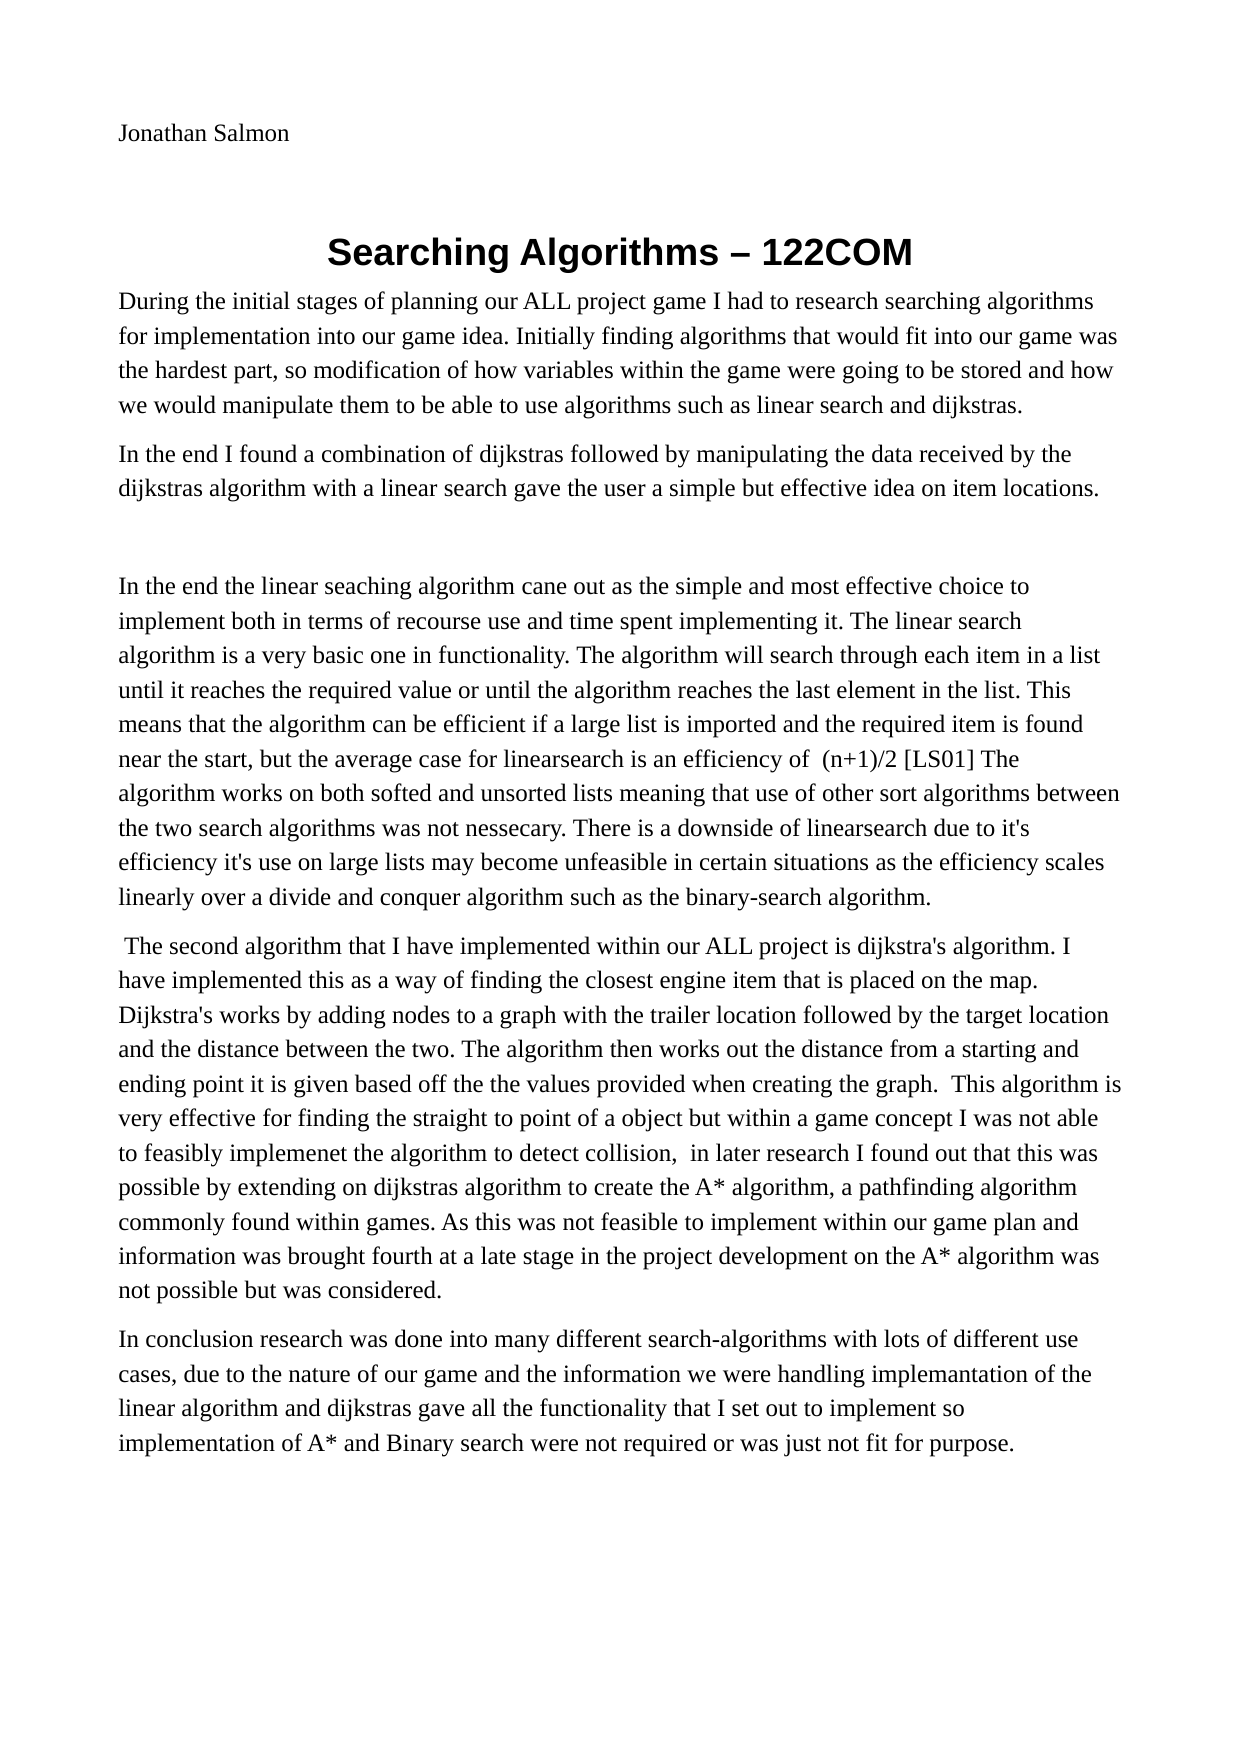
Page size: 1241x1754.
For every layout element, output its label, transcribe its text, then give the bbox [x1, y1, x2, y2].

text In conclusion research was done into many different search-algorithms with lots of different use cases, due to the nature of our game and the information we were handling implemantation of the linear algorithm and dijkstras gave all the functionality that I set out to implement so implementation of A* and Binary search were not required or was just not fit for purpose. [118, 1324, 1122, 1457]
text The second algorithm that I have implemented within our ALL project is dijkstra's algorithm. I have implemented this as a way of finding the closest engine item that is placed on the map. Dijkstra's works by adding nodes to a graph with the trailer location followed by the target location and the distance between the two. The algorithm then works out the distance from a starting and ending point it is given based off the the values provided when creating the graph. This algorithm is very effective for finding the straight to point of a object but within a game concept I was not able to feasibly implemenet the algorithm to detect collision, in later research I found out that this was possible by extending on dijkstras algorithm to create the A* algorithm, a pathfinding algorithm commonly found within games. As this was not feasible to implement within our game plan and information was brought fourth at a late stage in the project development on the A* algorithm was not possible but was considered. [118, 931, 1122, 1304]
subtitle Searching Algorithms – 122COM [118, 230, 1122, 274]
text In the end the linear seaching algorithm cane out as the simple and most effective choice to implement both in terms of recourse use and time spent implementing it. The linear search algorithm is a very basic one in functionality. The algorithm will search through each item in a list until it reaches the required value or until the algorithm reaches the last element in the list. This means that the algorithm can be efficient if a large list is imported and the required item is found near the start, but the average case for linearsearch is an efficiency of (n+1)/2 [LS01] The algorithm works on both softed and unsorted lists meaning that use of other sort algorithms between the two search algorithms was not nessecary. There is a downside of linearsearch due to it's efficiency it's use on large lists may become unfeasible in certain situations as the efficiency scales linearly over a divide and conquer algorithm such as the binary-search algorithm. [118, 571, 1122, 910]
text In the end I found a combination of dijkstras followed by manipulating the data received by the dijkstras algorithm with a linear search gave the user a simple but effective idea on item locations. [118, 439, 1122, 502]
text During the initial stages of planning our ALL project game I had to research searching algorithms for implementation into our game idea. Initially finding algorithms that would fit into our game was the hardest part, so modification of how variables within the game were going to be stored and how we would manipulate them to be able to use algorithms such as linear search and dijkstras. [118, 286, 1122, 418]
